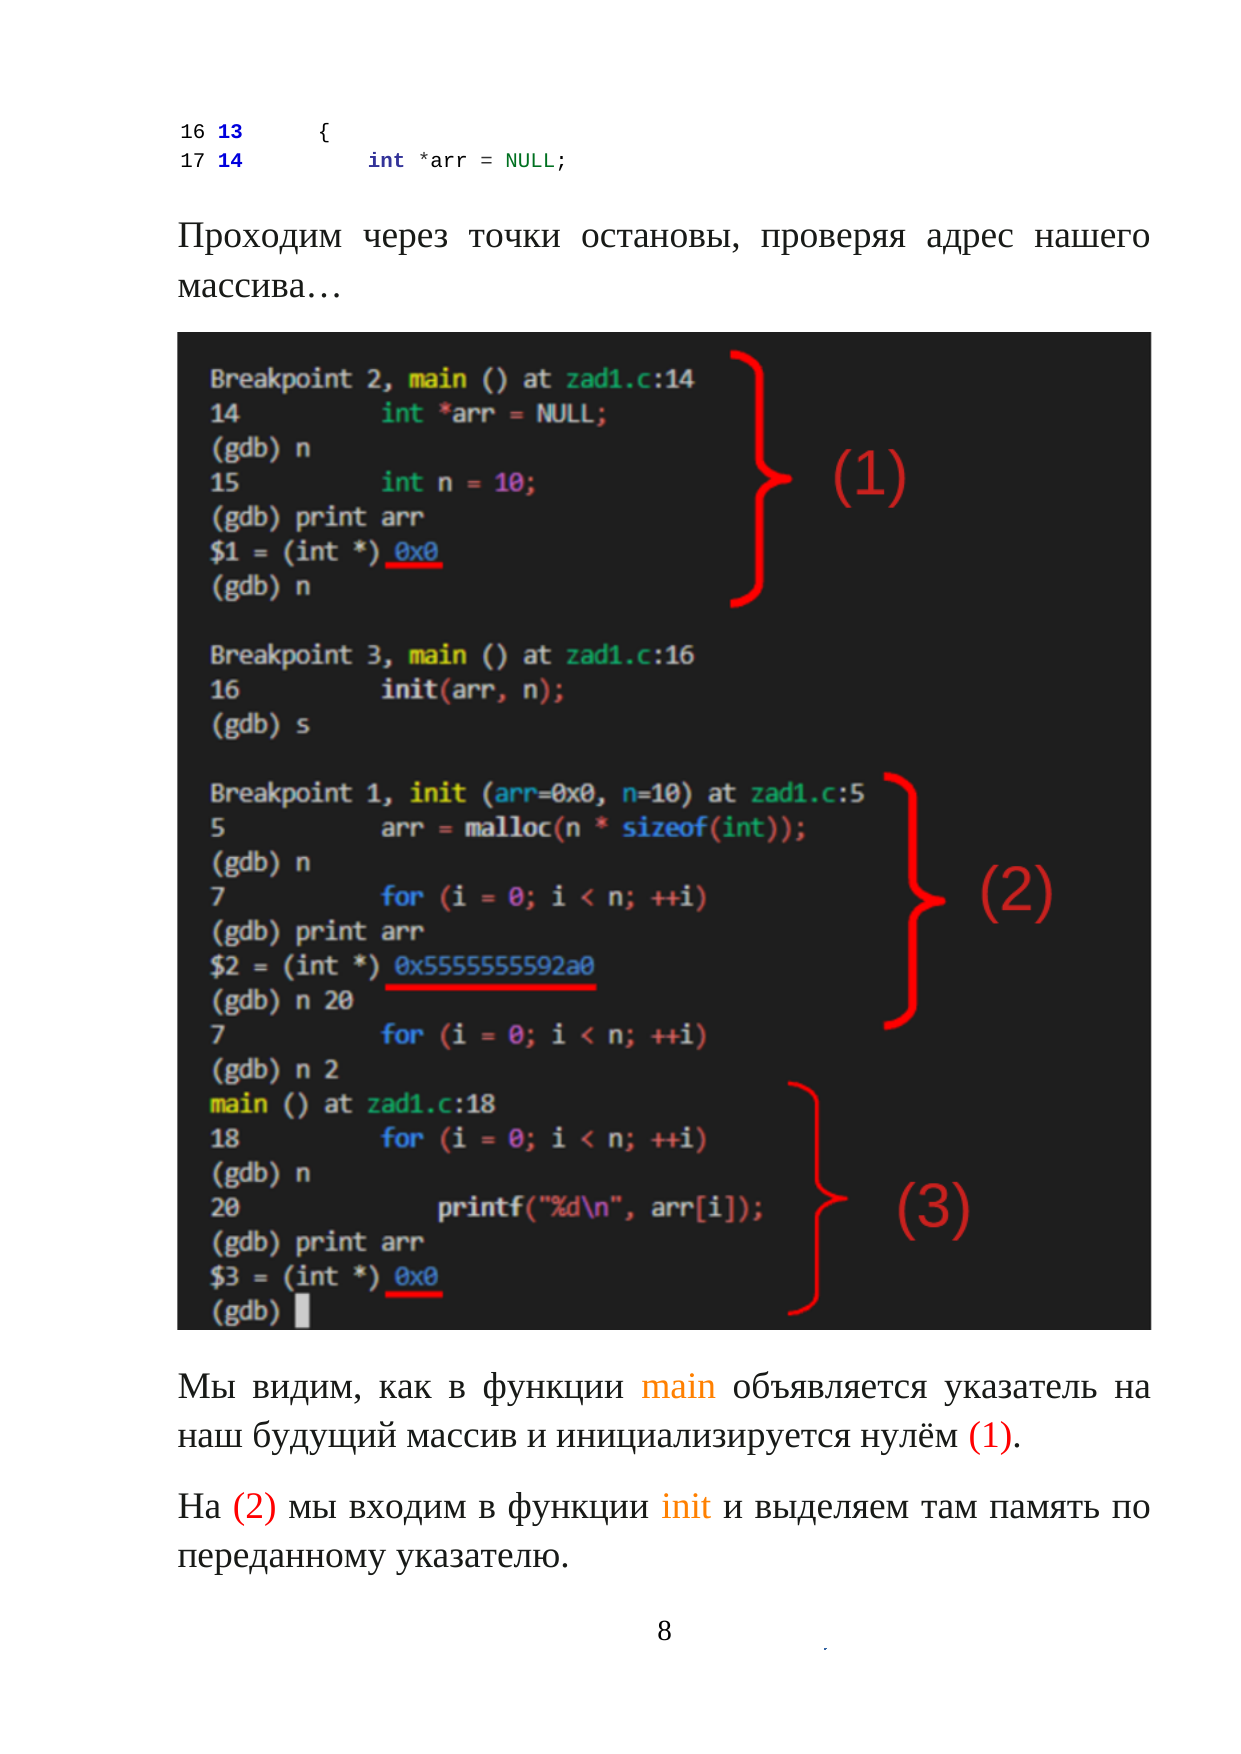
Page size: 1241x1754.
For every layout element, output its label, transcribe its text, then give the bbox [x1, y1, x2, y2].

picture [177, 332, 1152, 1330]
table_header 13 { 14 int *arr = NULL; [215, 118, 801, 212]
text На (2) мы входим в функции init и выделяем там память по переданному указателю. [177, 1483, 1152, 1576]
text Мы видим, как в функции main объявляется указатель на наш будущий массив и инициализируется нулём (1). [177, 1330, 1152, 1456]
text Проходим через точки остановы, проверяя адрес нашего массива… [177, 212, 1152, 305]
table_header 16 17 [177, 118, 215, 212]
